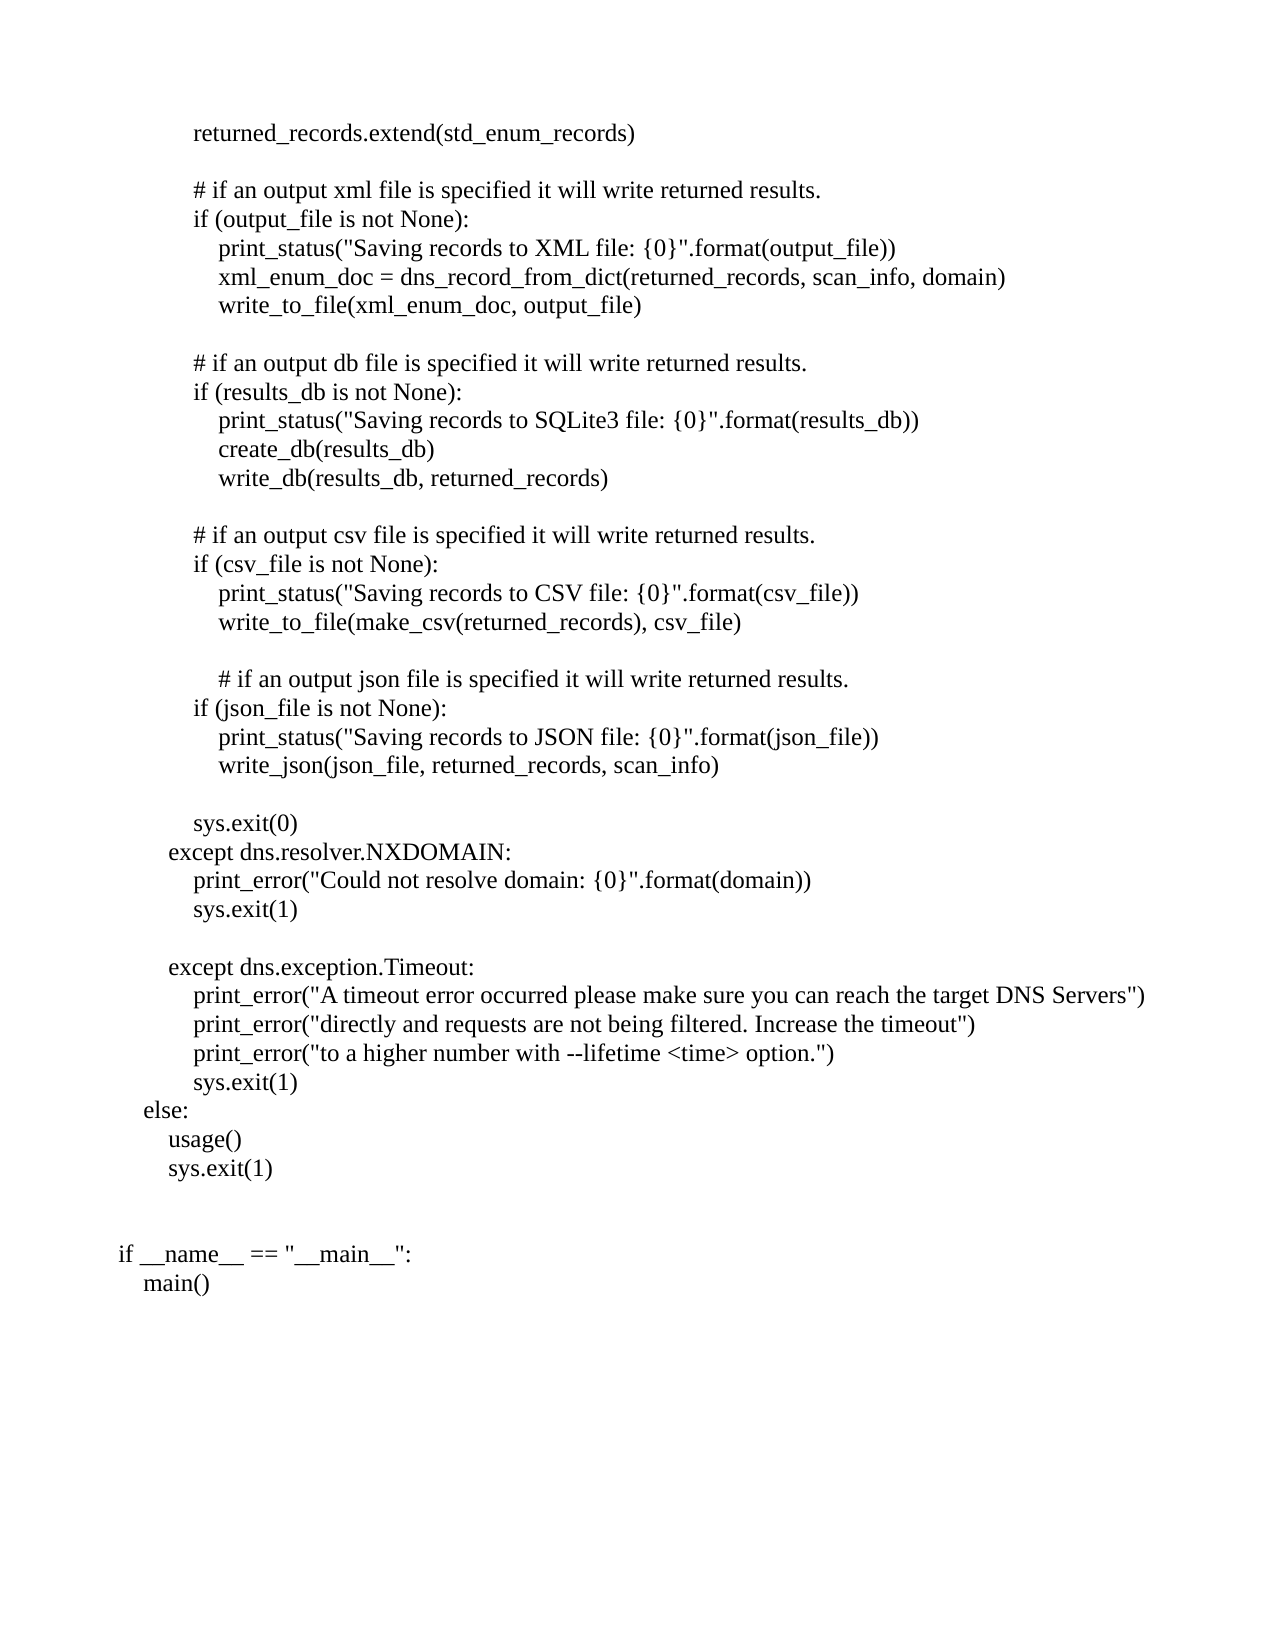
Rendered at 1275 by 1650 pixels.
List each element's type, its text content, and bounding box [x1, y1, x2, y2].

text returned_records.extend(std_enum_records) [118, 118, 1157, 147]
text xml_enum_doc = dns_record_from_dict(returned_records, scan_info, domain) [118, 262, 1157, 291]
text # if an output xml file is specified it will write returned results. [118, 176, 1157, 204]
text print_status("Saving records to SQLite3 file: {0}".format(results_db)) [118, 406, 1157, 434]
text print_error("to a higher number with --lifetime <time> option.") [118, 1038, 1157, 1067]
text print_status("Saving records to XML file: {0}".format(output_file)) [118, 233, 1157, 262]
text if __name__ == "__main__": [118, 1239, 1157, 1268]
text if (json_file is not None): [118, 693, 1157, 722]
text write_json(json_file, returned_records, scan_info) [118, 751, 1157, 779]
text if (csv_file is not None): [118, 549, 1157, 578]
text # if an output json file is specified it will write returned results. [118, 664, 1157, 693]
text sys.exit(1) [118, 894, 1157, 923]
text main() [118, 1268, 1157, 1297]
text write_to_file(make_csv(returned_records), csv_file) [118, 607, 1157, 636]
text print_error("Could not resolve domain: {0}".format(domain)) [118, 866, 1157, 894]
text else: [118, 1096, 1157, 1124]
text print_status("Saving records to JSON file: {0}".format(json_file)) [118, 722, 1157, 751]
text usage() [118, 1124, 1157, 1153]
text sys.exit(1) [118, 1067, 1157, 1096]
text write_to_file(xml_enum_doc, output_file) [118, 291, 1157, 319]
text sys.exit(0) [118, 808, 1157, 837]
text # if an output csv file is specified it will write returned results. [118, 521, 1157, 549]
text if (output_file is not None): [118, 204, 1157, 233]
text print_error("A timeout error occurred please make sure you can reach the target DNS Servers") [118, 981, 1157, 1009]
text except dns.exception.Timeout: [118, 952, 1157, 981]
text print_status("Saving records to CSV file: {0}".format(csv_file)) [118, 578, 1157, 607]
text write_db(results_db, returned_records) [118, 463, 1157, 492]
text sys.exit(1) [118, 1153, 1157, 1182]
text if (results_db is not None): [118, 377, 1157, 406]
text except dns.resolver.NXDOMAIN: [118, 837, 1157, 866]
text print_error("directly and requests are not being filtered. Increase the timeout") [118, 1009, 1157, 1038]
text # if an output db file is specified it will write returned results. [118, 348, 1157, 377]
text create_db(results_db) [118, 434, 1157, 463]
